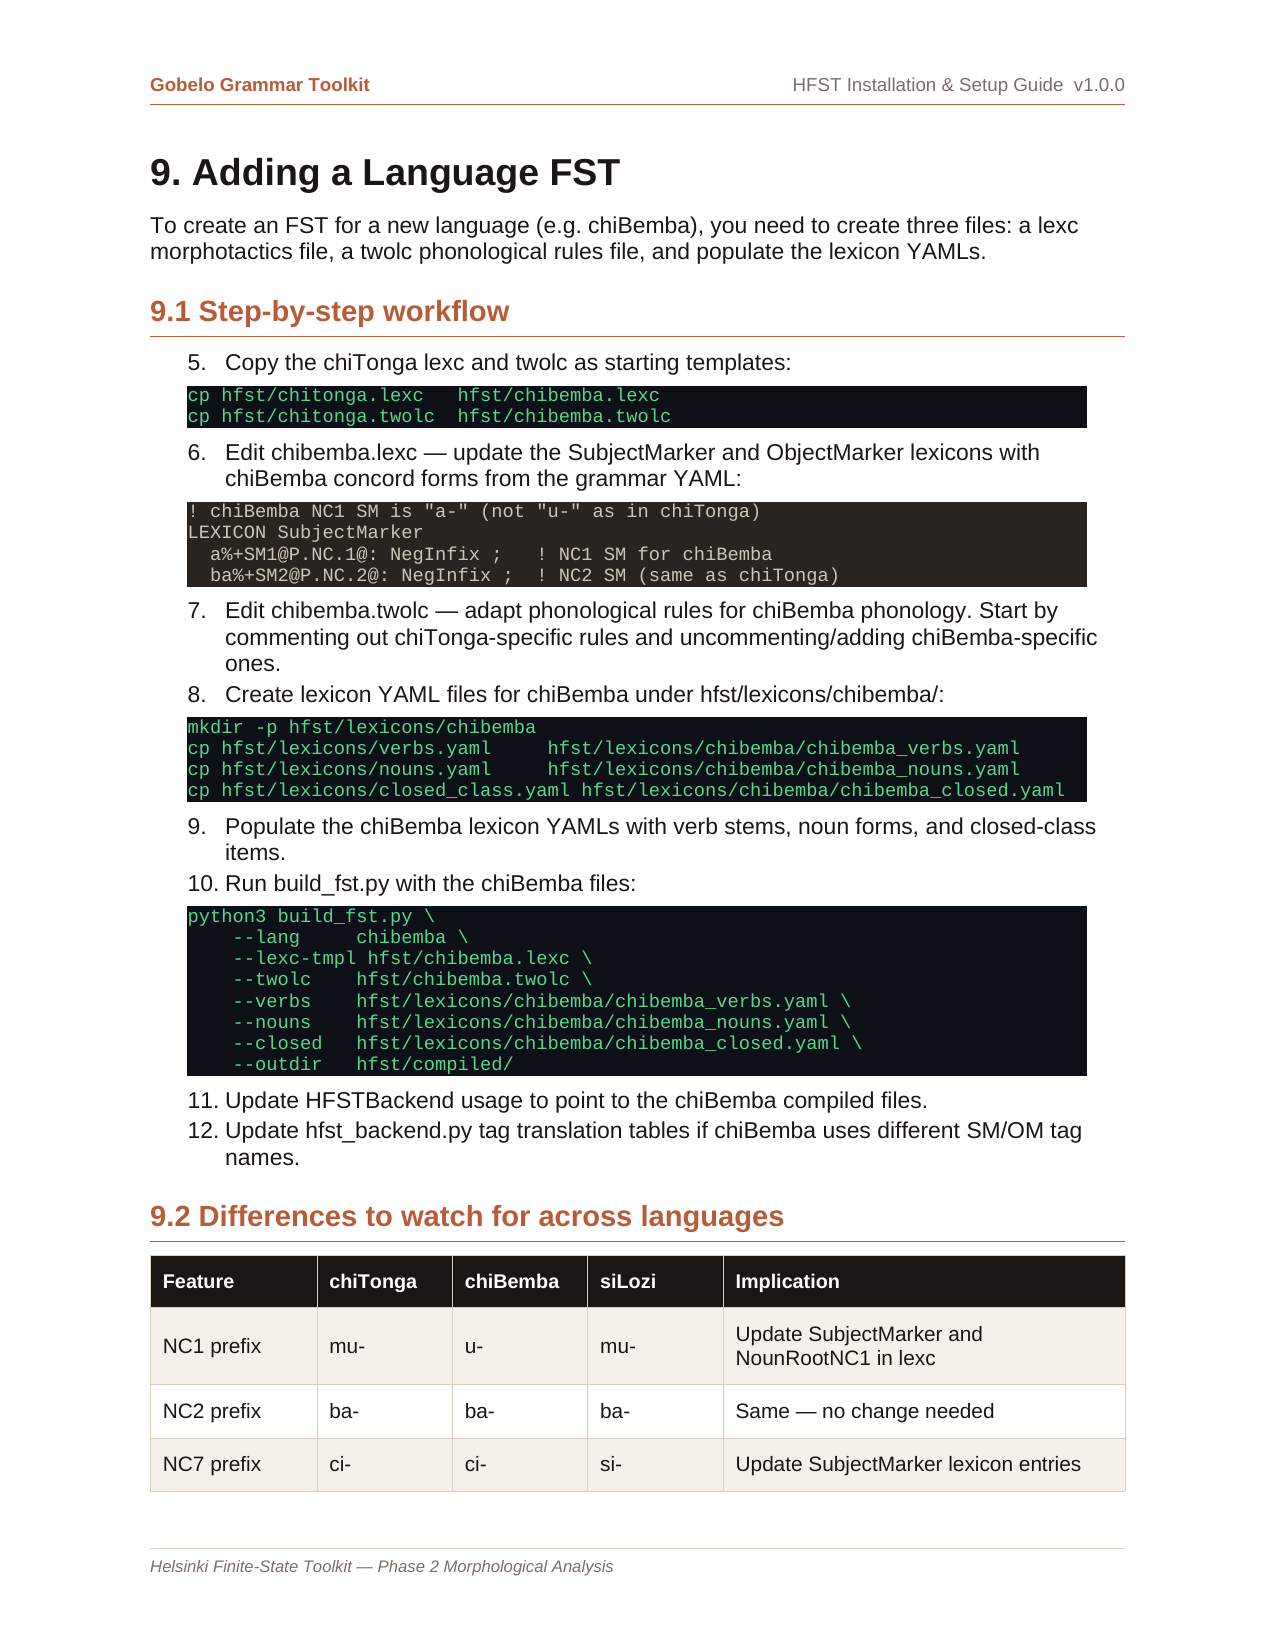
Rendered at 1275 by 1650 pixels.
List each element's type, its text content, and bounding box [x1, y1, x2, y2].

table_cell si- [588, 1439, 723, 1491]
text LEXICON SubjectMarker [187, 523, 1087, 544]
text --twolc hfst/chibemba.twolc \ [187, 970, 1087, 991]
table_cell ba- [453, 1385, 587, 1437]
list Edit chibemba.twolc — adapt phonological rules for chiBemba phonology. Start by commenting out chiTonga-specific rules and uncommenting/adding chiBemba-specific ones. [187, 597, 1125, 676]
table_cell Update SubjectMarker lexicon entries [724, 1439, 1125, 1491]
table_cell u- [453, 1308, 587, 1384]
text cp hfst/lexicons/closed_class.yaml hfst/lexicons/chibemba/chibemba_closed.yaml [187, 781, 1087, 802]
list Populate the chiBemba lexicon YAMLs with verb stems, noun forms, and closed-class items. [187, 813, 1125, 866]
subtitle 9. Adding a Language FST [150, 150, 1125, 193]
table_cell ci- [453, 1439, 587, 1491]
text --lexc-tmpl hfst/chibemba.lexc \ [187, 949, 1087, 970]
text --outdir hfst/compiled/ [187, 1055, 1087, 1076]
text cp hfst/chitonga.twolc hfst/chibemba.twolc [187, 407, 1087, 428]
subtitle 9.2 Differences to watch for across languages [150, 1199, 1125, 1241]
table_header chiTonga [318, 1256, 452, 1307]
table_cell mu- [318, 1308, 452, 1384]
text python3 build_fst.py \ [187, 906, 1087, 928]
text a%+SM1@P.NC.1@: NegInfix ; ! NC1 SM for chiBemba [187, 544, 1087, 566]
table_cell Update SubjectMarker and NounRootNC1 in lexc [724, 1308, 1125, 1384]
text To create an FST for a new language (e.g. chiBemba), you need to create three files: a lexc morphotactics file, a twolc phonological rules file, and populate the lexicon YAMLs. [150, 212, 1125, 264]
table_cell ba- [318, 1385, 452, 1437]
text ! chiBemba NC1 SM is "a-" (not "u-" as in chiTonga) [187, 502, 1087, 523]
list Copy the chiTonga lexc and twolc as starting templates: [187, 349, 1125, 376]
text cp hfst/chitonga.lexc hfst/chibemba.lexc [187, 386, 1087, 407]
text --closed hfst/lexicons/chibemba/chibemba_closed.yaml \ [187, 1034, 1087, 1055]
text cp hfst/lexicons/nouns.yaml hfst/lexicons/chibemba/chibemba_nouns.yaml [187, 760, 1087, 781]
list Run build_fst.py with the chiBemba files: [187, 870, 1125, 896]
table_cell Same — no change needed [724, 1385, 1125, 1437]
list Create lexicon YAML files for chiBemba under hfst/lexicons/chibemba/: [187, 681, 1125, 707]
subtitle 9.1 Step-by-step workflow [150, 294, 1125, 336]
table_cell ba- [588, 1385, 723, 1437]
table_header siLozi [588, 1256, 723, 1307]
table_header Implication [724, 1256, 1125, 1307]
table_header chiBemba [453, 1256, 587, 1307]
text --lang chibemba \ [187, 928, 1087, 949]
text ba%+SM2@P.NC.2@: NegInfix ; ! NC2 SM (same as chiTonga) [187, 566, 1087, 587]
table_cell mu- [588, 1308, 723, 1384]
table_cell NC7 prefix [151, 1439, 317, 1491]
table_cell ci- [318, 1439, 452, 1491]
text mkdir -p hfst/lexicons/chibemba [187, 717, 1087, 739]
list Update HFSTBackend usage to point to the chiBemba compiled files. [187, 1087, 1125, 1113]
list Update hfst_backend.py tag translation tables if chiBemba uses different SM/OM tag names. [187, 1117, 1125, 1170]
table_header Feature [151, 1256, 317, 1307]
table_cell NC1 prefix [151, 1308, 317, 1384]
text cp hfst/lexicons/verbs.yaml hfst/lexicons/chibemba/chibemba_verbs.yaml [187, 739, 1087, 760]
text --verbs hfst/lexicons/chibemba/chibemba_verbs.yaml \ [187, 991, 1087, 1013]
text --nouns hfst/lexicons/chibemba/chibemba_nouns.yaml \ [187, 1013, 1087, 1034]
list Edit chibemba.lexc — update the SubjectMarker and ObjectMarker lexicons with chiBemba concord forms from the grammar YAML: [187, 439, 1125, 492]
table_cell NC2 prefix [151, 1385, 317, 1437]
